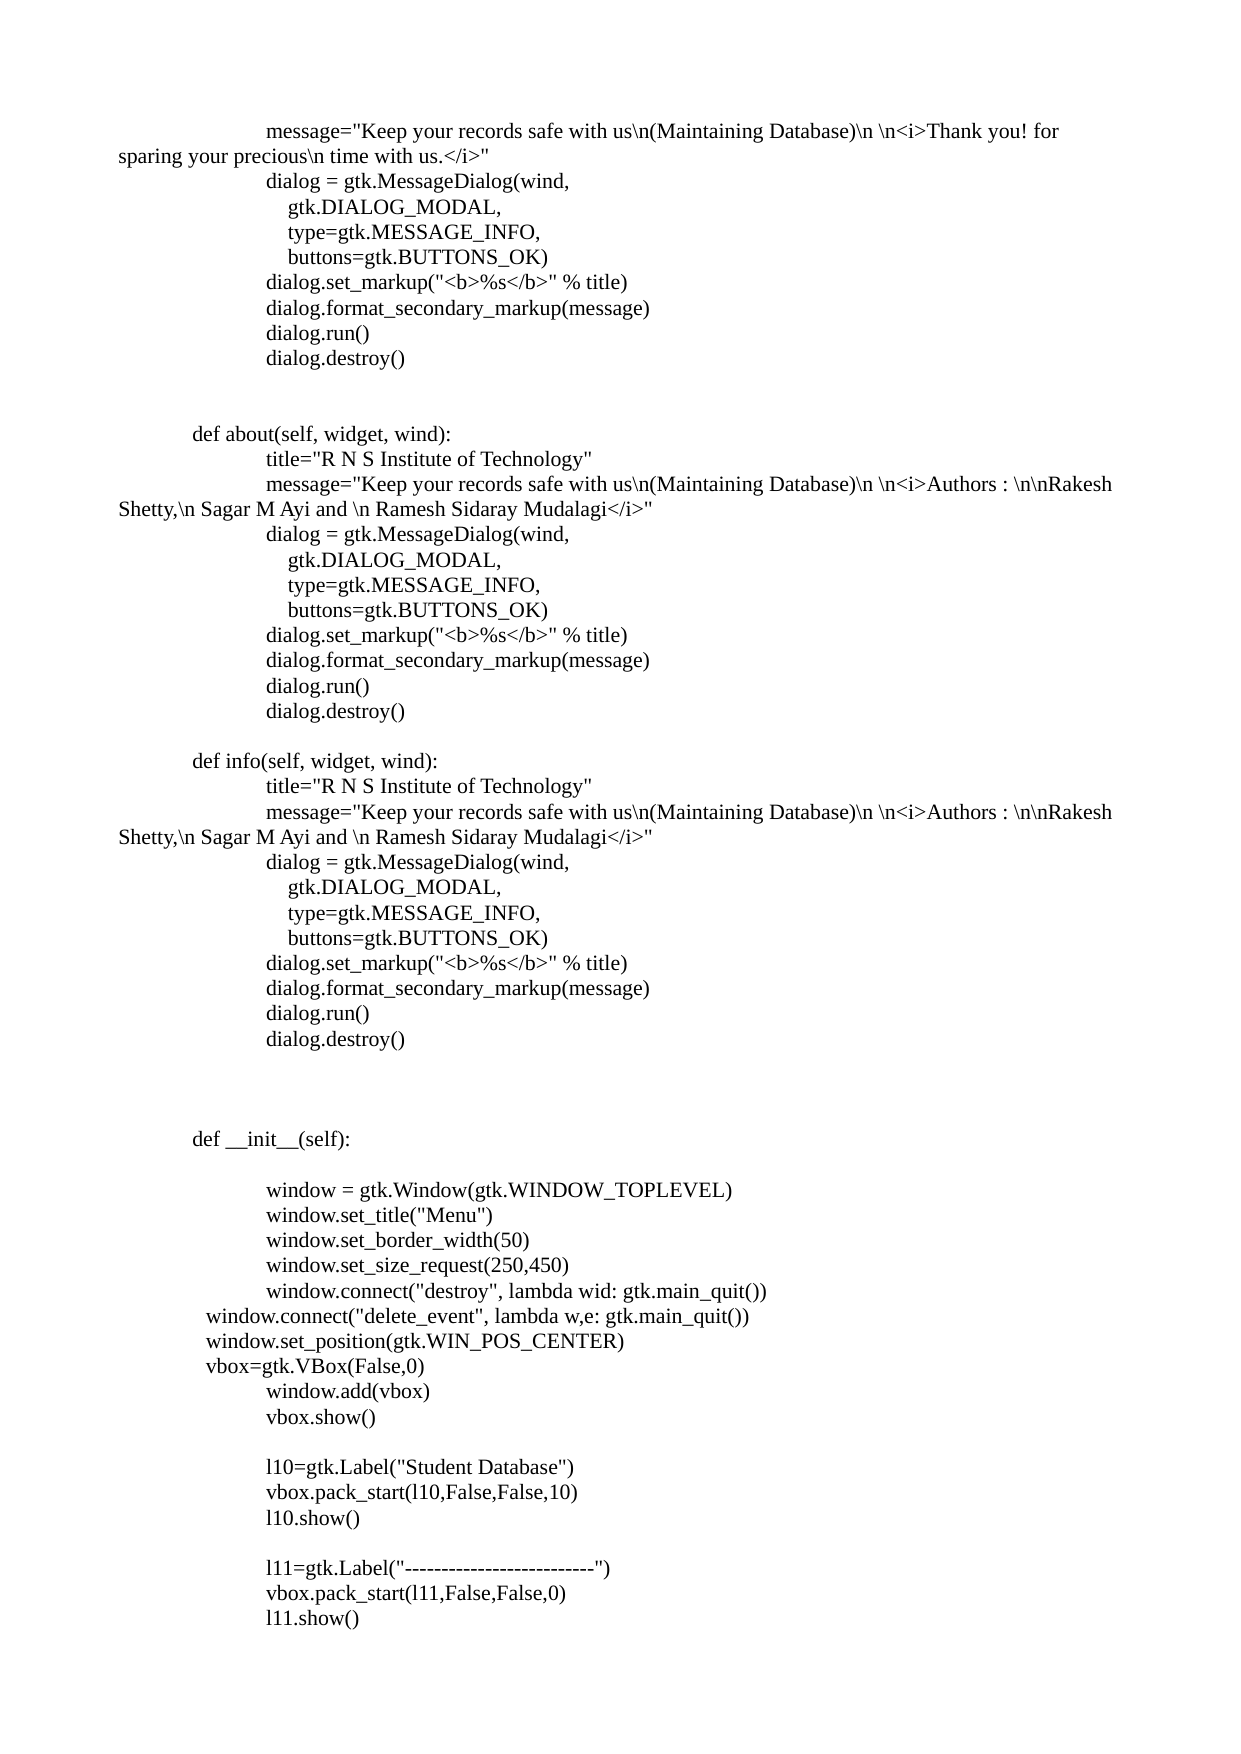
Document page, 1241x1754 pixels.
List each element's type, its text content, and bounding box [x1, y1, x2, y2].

text gtk.DIALOG_MODAL, [118, 874, 1122, 899]
text buttons=gtk.BUTTONS_OK) [118, 597, 1122, 622]
text l11=gtk.Label("--------------------------") [118, 1555, 1122, 1580]
text vbox.pack_start(l11,False,False,0) [118, 1580, 1122, 1605]
text message="Keep your records safe with us\n(Maintaining Database)\n \n<i>Authors : \n\nRakesh Shetty,\n Sagar M Ayi and \n Ramesh Sidaray Mudalagi</i>" [118, 799, 1122, 849]
text dialog.set_markup("<b>%s</b>" % title) [118, 950, 1122, 975]
text type=gtk.MESSAGE_INFO, [118, 899, 1122, 925]
text dialog.destroy() [118, 698, 1122, 723]
text dialog.destroy() [118, 345, 1122, 370]
text buttons=gtk.BUTTONS_OK) [118, 244, 1122, 269]
text vbox=gtk.VBox(False,0) [118, 1353, 1122, 1378]
text dialog = gtk.MessageDialog(wind, [118, 168, 1122, 194]
text title="R N S Institute of Technology" [118, 773, 1122, 799]
text dialog.run() [118, 673, 1122, 698]
text l10.show() [118, 1504, 1122, 1530]
text window.connect("destroy", lambda wid: gtk.main_quit()) [118, 1278, 1122, 1303]
text message="Keep your records safe with us\n(Maintaining Database)\n \n<i>Authors : \n\nRakesh Shetty,\n Sagar M Ayi and \n Ramesh Sidaray Mudalagi</i>" [118, 471, 1122, 521]
text window.set_size_request(250,450) [118, 1252, 1122, 1278]
text dialog.format_secondary_markup(message) [118, 294, 1122, 320]
text dialog.run() [118, 1000, 1122, 1026]
text def __init__(self): [118, 1126, 1122, 1152]
text type=gtk.MESSAGE_INFO, [118, 572, 1122, 597]
text dialog.set_markup("<b>%s</b>" % title) [118, 622, 1122, 647]
text message="Keep your records safe with us\n(Maintaining Database)\n \n<i>Thank you! for sparing your precious\n time with us.</i>" [118, 118, 1122, 168]
text l11.show() [118, 1605, 1122, 1631]
text title="R N S Institute of Technology" [118, 446, 1122, 471]
text gtk.DIALOG_MODAL, [118, 194, 1122, 219]
text l10=gtk.Label("Student Database") [118, 1454, 1122, 1479]
text vbox.pack_start(l10,False,False,10) [118, 1479, 1122, 1504]
text dialog.format_secondary_markup(message) [118, 975, 1122, 1000]
text dialog.run() [118, 320, 1122, 345]
text dialog.destroy() [118, 1026, 1122, 1051]
text buttons=gtk.BUTTONS_OK) [118, 925, 1122, 950]
text window.set_border_width(50) [118, 1227, 1122, 1252]
text dialog.format_secondary_markup(message) [118, 647, 1122, 673]
text dialog = gtk.MessageDialog(wind, [118, 849, 1122, 874]
text window.set_position(gtk.WIN_POS_CENTER) [118, 1328, 1122, 1353]
text gtk.DIALOG_MODAL, [118, 547, 1122, 572]
text type=gtk.MESSAGE_INFO, [118, 219, 1122, 244]
text window = gtk.Window(gtk.WINDOW_TOPLEVEL) [118, 1177, 1122, 1202]
text def info(self, widget, wind): [118, 748, 1122, 773]
text def about(self, widget, wind): [118, 421, 1122, 446]
text window.add(vbox) [118, 1378, 1122, 1404]
text dialog.set_markup("<b>%s</b>" % title) [118, 269, 1122, 294]
text window.set_title("Menu") [118, 1202, 1122, 1227]
text dialog = gtk.MessageDialog(wind, [118, 521, 1122, 547]
text window.connect("delete_event", lambda w,e: gtk.main_quit()) [118, 1303, 1122, 1328]
text vbox.show() [118, 1404, 1122, 1429]
